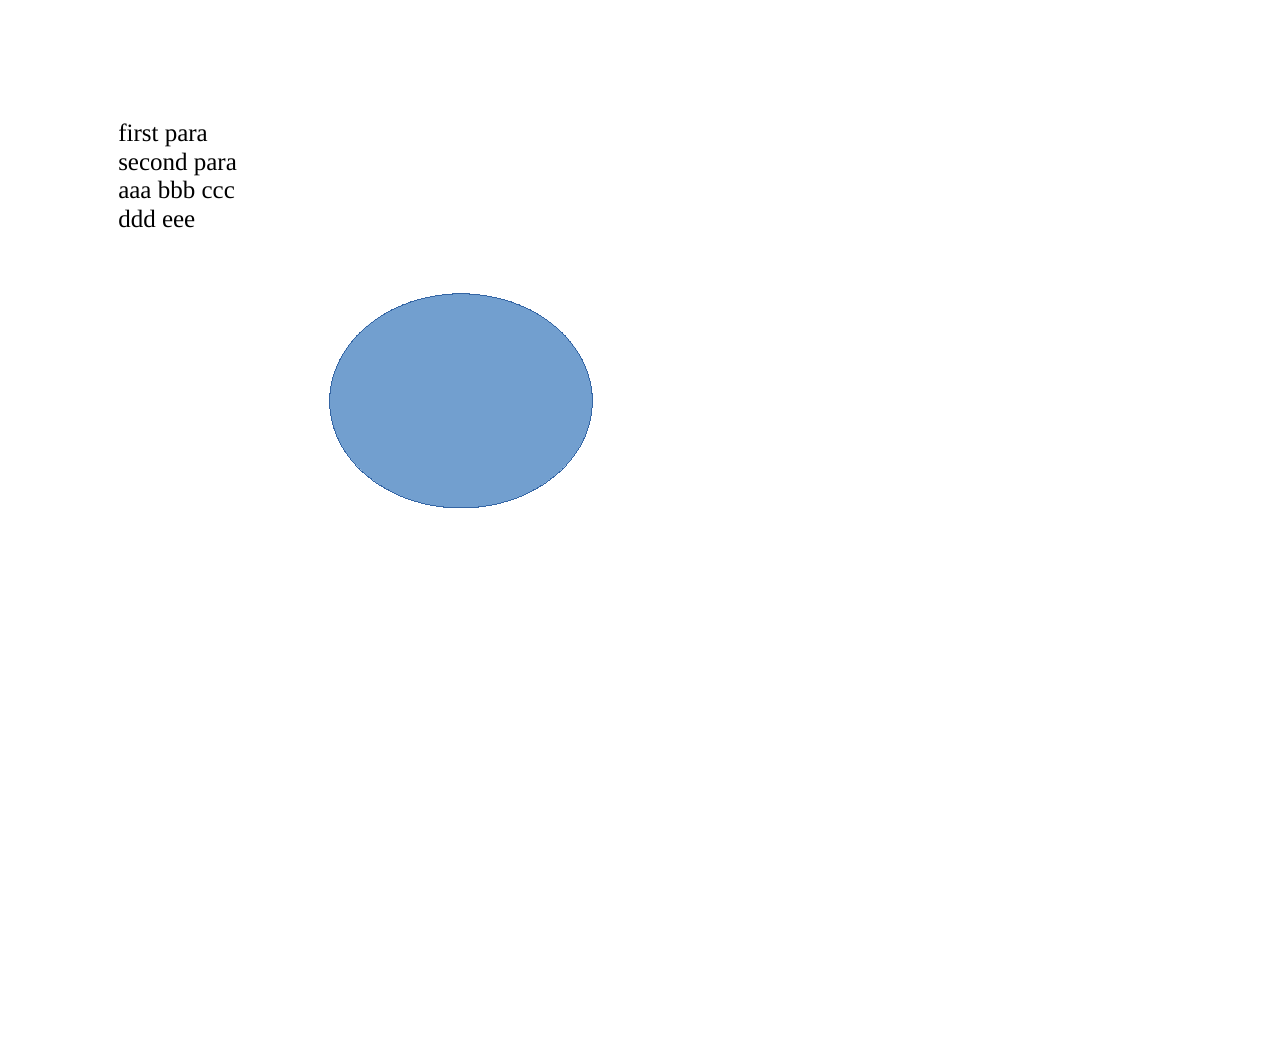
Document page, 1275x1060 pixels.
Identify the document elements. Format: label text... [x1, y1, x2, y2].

text aaa bbb ccc [118, 176, 1157, 204]
text second para [118, 147, 1157, 176]
text first para [118, 118, 1157, 147]
text ddd eee [118, 204, 1157, 233]
